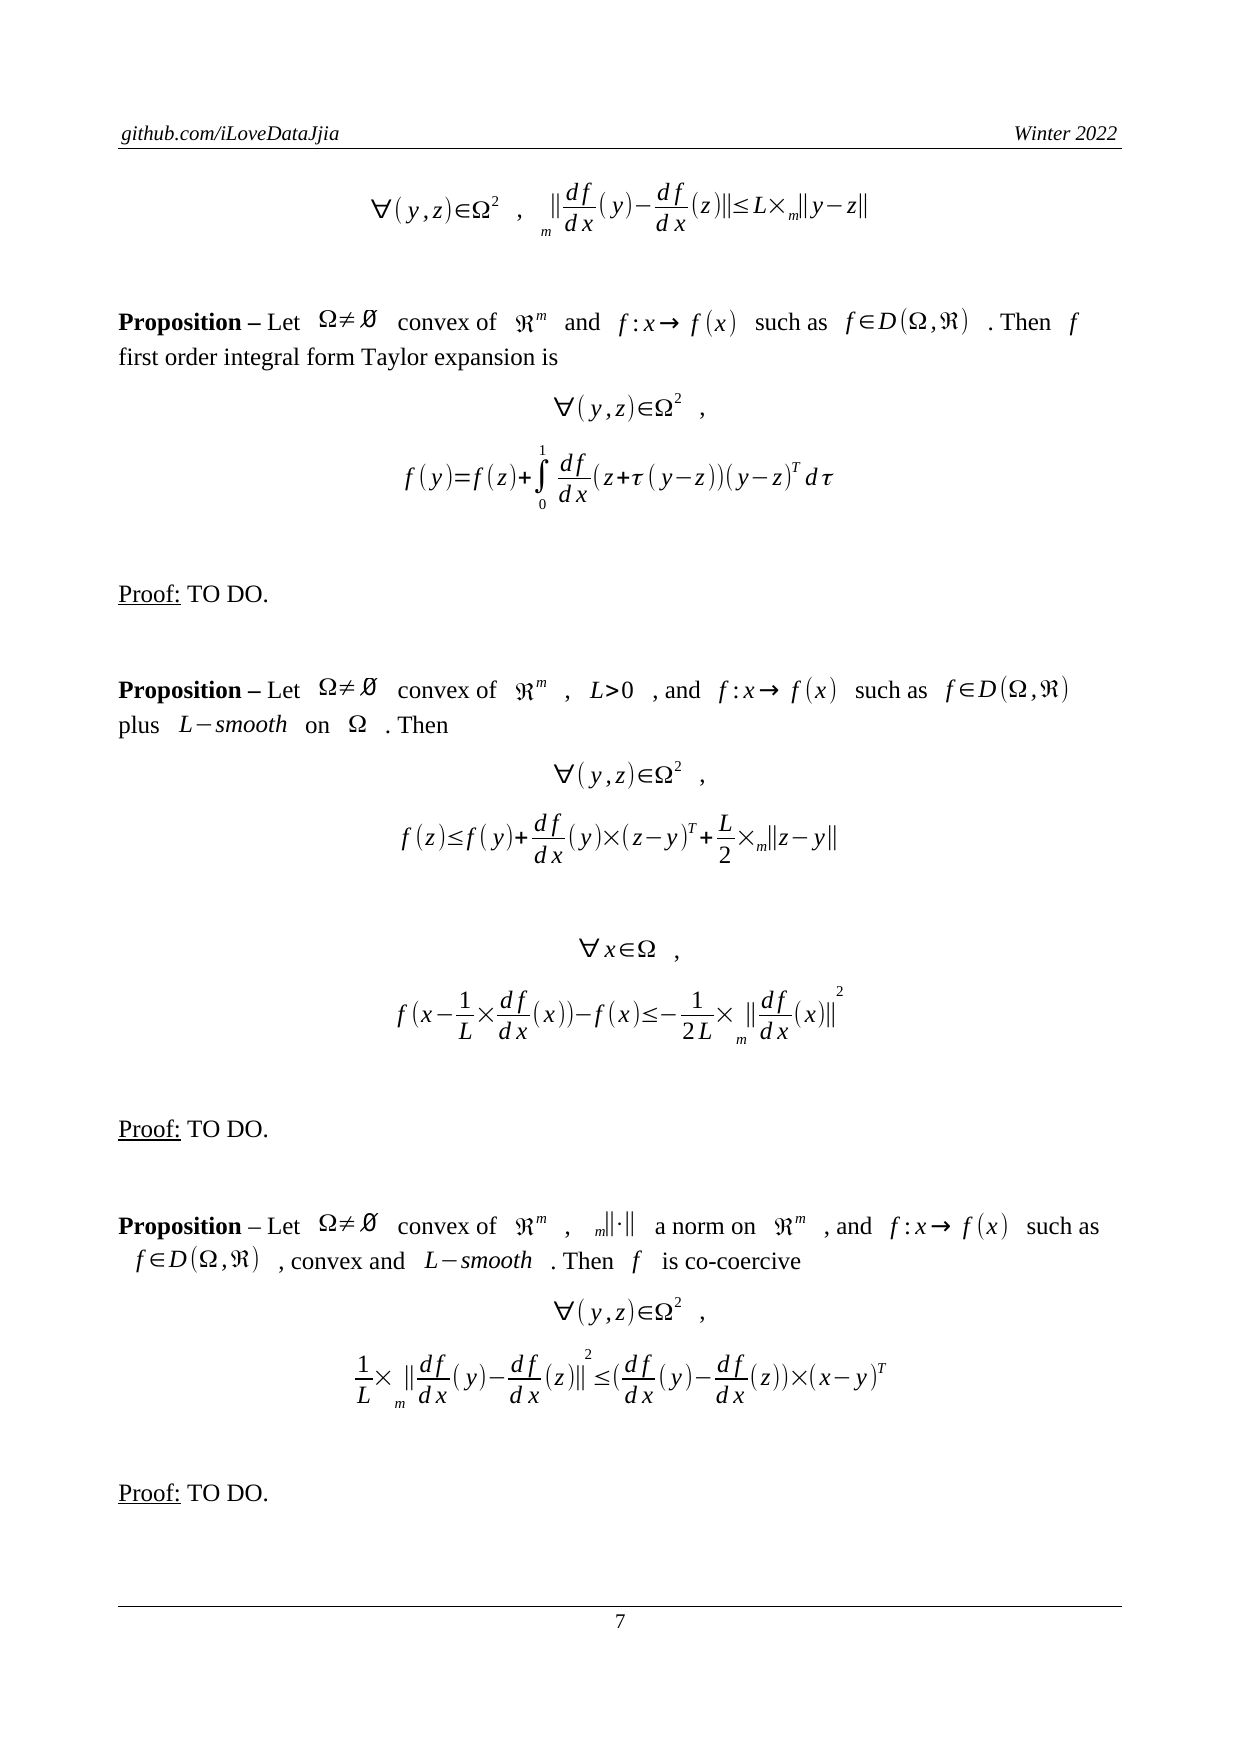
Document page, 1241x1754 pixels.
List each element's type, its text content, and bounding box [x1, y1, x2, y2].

text , [118, 178, 1122, 239]
text , [118, 1294, 1122, 1327]
text Proof: TO DO. [118, 1114, 1122, 1143]
text , [118, 935, 1122, 963]
text Proposition – Letconvex of,, andsuch aspluson. Then [118, 674, 1122, 739]
text , [118, 390, 1122, 423]
text Proof: TO DO. [118, 579, 1122, 607]
text Proposition – Letconvex ofandsuch as. Thenfirst order integral form Taylor expansion is [118, 306, 1122, 371]
text Proposition – Letconvex of, a norm on, andsuch as, convex and. Thenis co-coercive [118, 1209, 1122, 1275]
text , [118, 757, 1122, 790]
text Proof: TO DO. [118, 1478, 1122, 1506]
